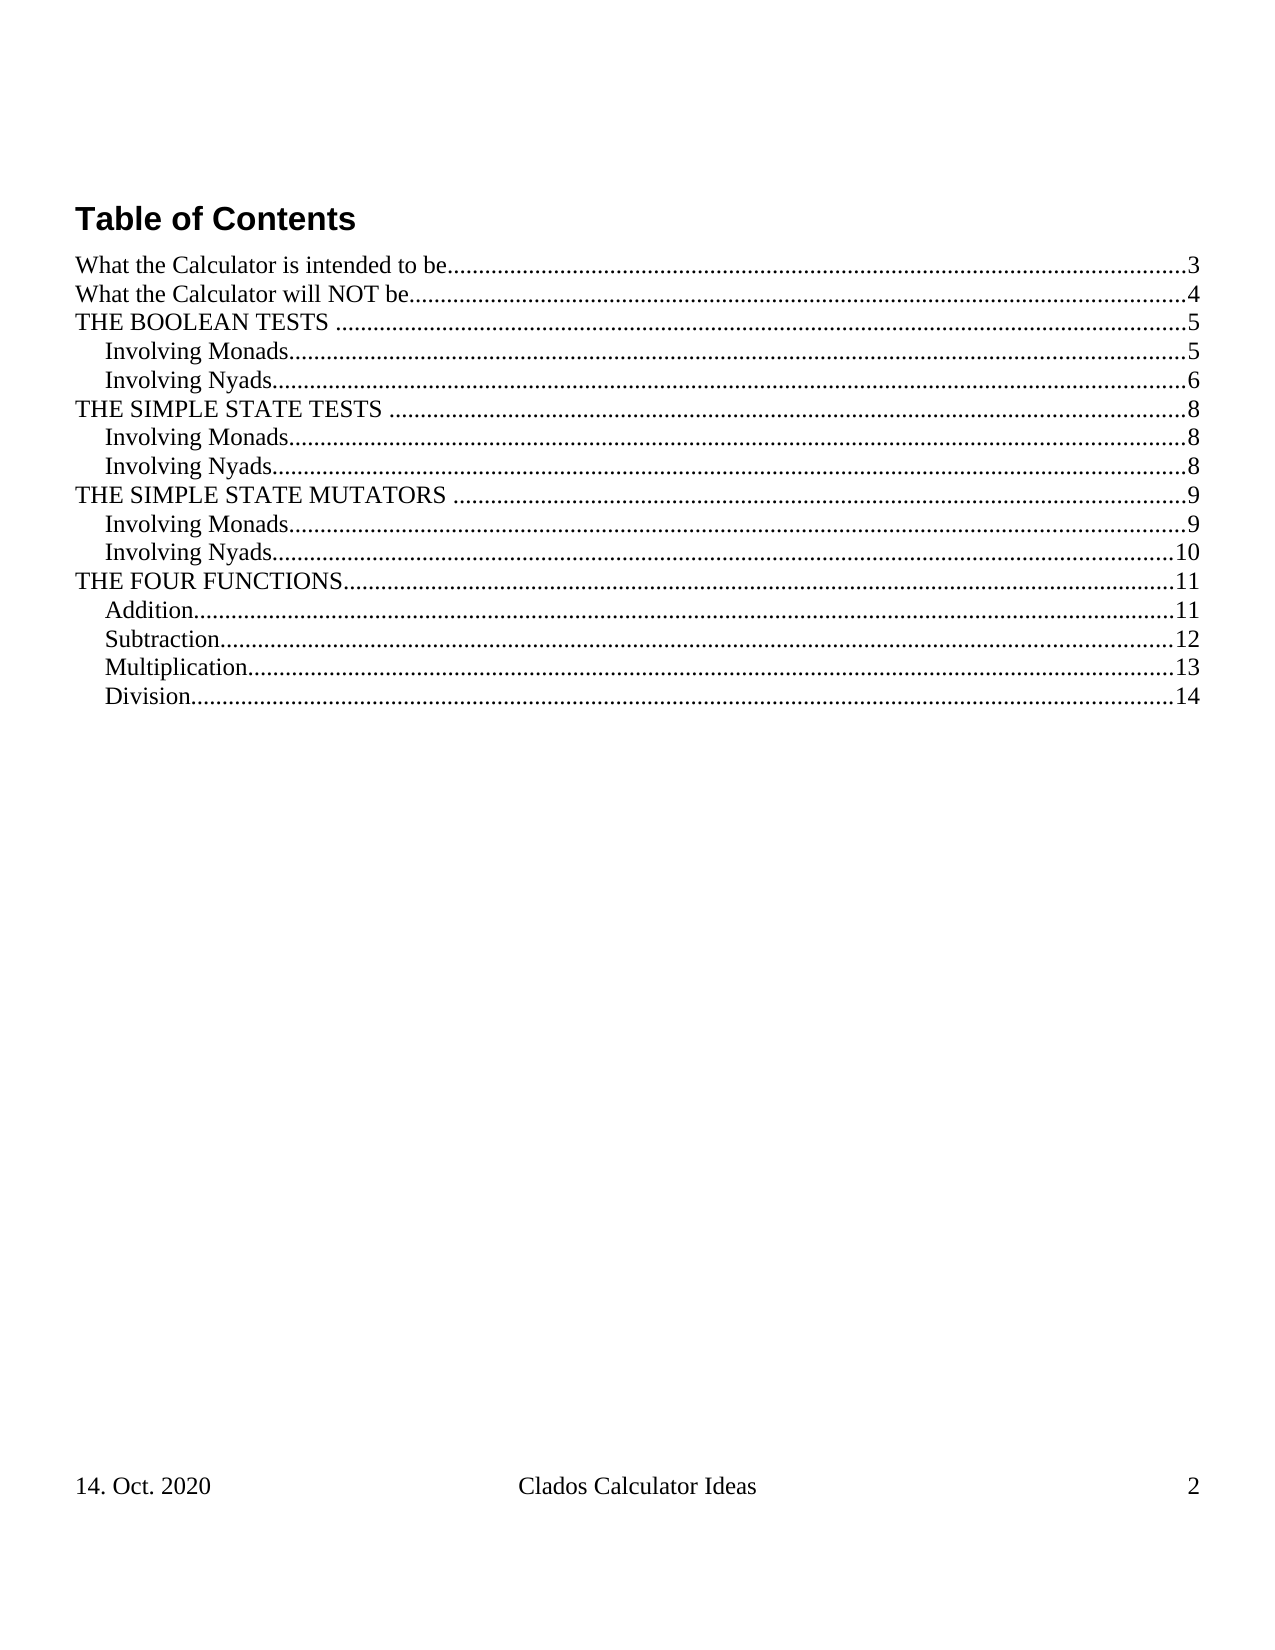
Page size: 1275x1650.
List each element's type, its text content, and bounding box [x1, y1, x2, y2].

text What the Calculator will NOT be 4 [75, 279, 1200, 307]
text Involving Monads 8 [104, 422, 1200, 451]
text What the Calculator is intended to be 3 [75, 250, 1200, 279]
text Involving Nyads 10 [104, 537, 1200, 566]
text THE SIMPLE STATE TESTS 8 [75, 394, 1200, 422]
text Involving Monads 5 [104, 336, 1200, 365]
text Addition 11 [104, 595, 1200, 624]
text THE FOUR FUNCTIONS 11 [75, 566, 1200, 595]
text Involving Nyads 8 [104, 451, 1200, 480]
text THE BOOLEAN TESTS 5 [75, 307, 1200, 336]
text Involving Monads 9 [104, 509, 1200, 537]
text Multiplication 13 [104, 652, 1200, 681]
text Division 14 [104, 681, 1200, 710]
text Subtraction 12 [104, 624, 1200, 652]
subtitle Table of Contents [75, 199, 1200, 237]
text Involving Nyads 6 [104, 365, 1200, 394]
text THE SIMPLE STATE MUTATORS 9 [75, 480, 1200, 509]
